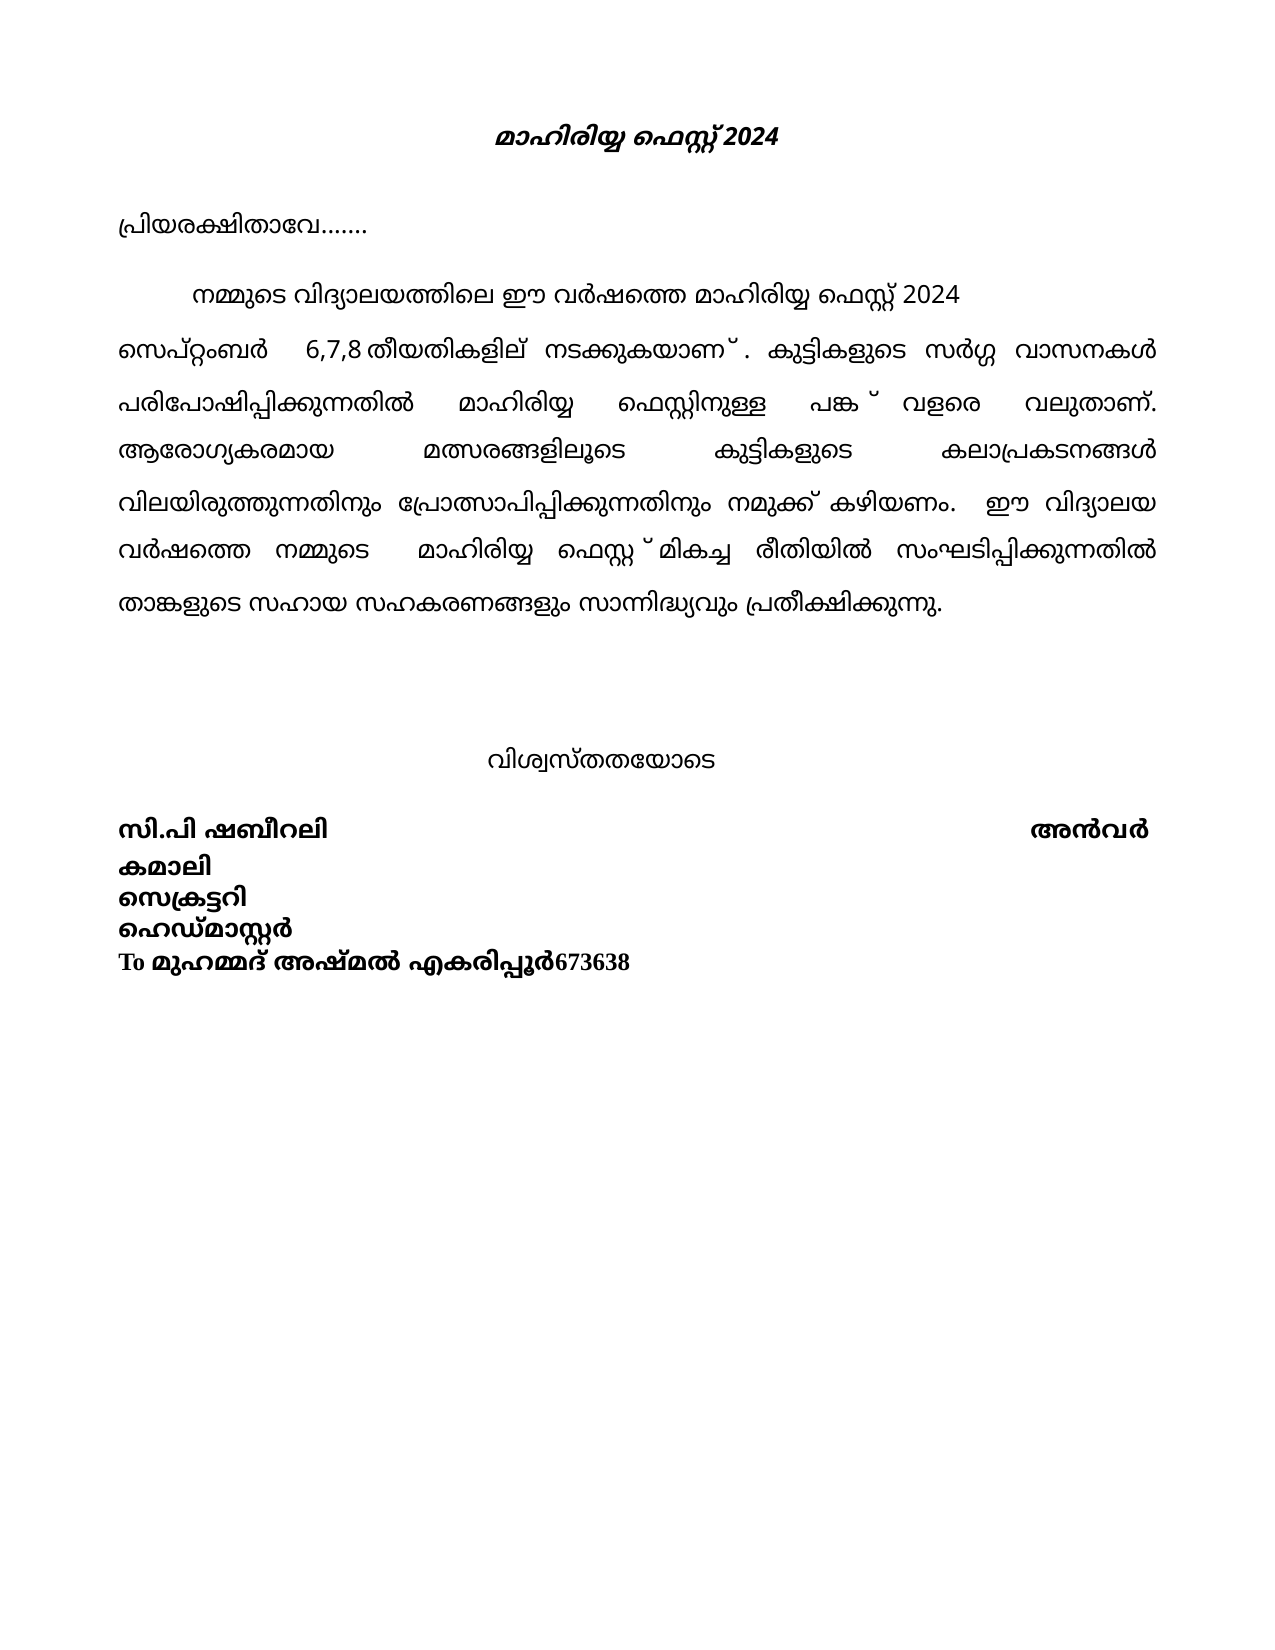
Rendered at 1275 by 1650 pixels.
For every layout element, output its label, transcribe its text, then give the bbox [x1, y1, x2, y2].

text ‌‌ [118, 673, 1157, 707]
text വിശ്വസ്തതയോടെ [118, 742, 1157, 778]
text സെക്രട്ടറി ഹെഡ്‌മാസ്റ്റര്‍ [118, 885, 1157, 947]
text പ്രിയരക്ഷിതാവേ....... [118, 207, 1157, 243]
text നമ്മുടെ വിദ്യാലയത്തിലെ ഈ വര്‍ഷത്തെ മാഹിരിയ്യ ഫെസ്റ്റ് 2024 [118, 277, 1157, 313]
text സെപ്റ്റംബര്‍ 6,7,8തീയതികളില്‍‍ നടക്കുകയാണ് . കുട്ടികളുടെ സര്‍ഗ്ഗ വാസനകള്‍ പരിപോഷിപ്പിക്കുന്നതില്‍ മാഹിരിയ്യ ഫെസ്റ്റിനുള്ള പങ്ക് വളരെ വലുതാണ്. ആരോഗ്യകരമായ മത്സരങ്ങളിലൂടെ കുട്ടികളുടെ കലാപ്രകടനങ്ങള്‍ വിലയിരുത്തുന്നതിനും പ്രോത്സാപിപ്പിക്കുന്നതിനും നമുക്ക് കഴിയണം. ഈ വിദ്യാലയ വര്‍ഷത്തെ നമ്മുടെ മാഹിരിയ്യ ഫെസ്റ്റ് മികച്ച രീതിയില്‍ സംഘടിപ്പിക്കുന്നതില്‍ താങ്കളുടെ സഹായ സഹകരണങ്ങളും സാന്നിദ്ധ്യവും പ്രതീക്ഷിക്കുന്നു. [118, 332, 1157, 621]
text സി.പി ഷബീറലി‍ അന്‍വ‍‍ര്‍ കമാലി ‍ [118, 812, 1157, 885]
text മാഹിരിയ്യ ഫെസ്റ്റ് 2024 [118, 118, 1157, 154]
text To മുഹമ്മദ് അഷ്മല്‍ എകരിപ്പൂര്‍673638 [118, 947, 1157, 980]
